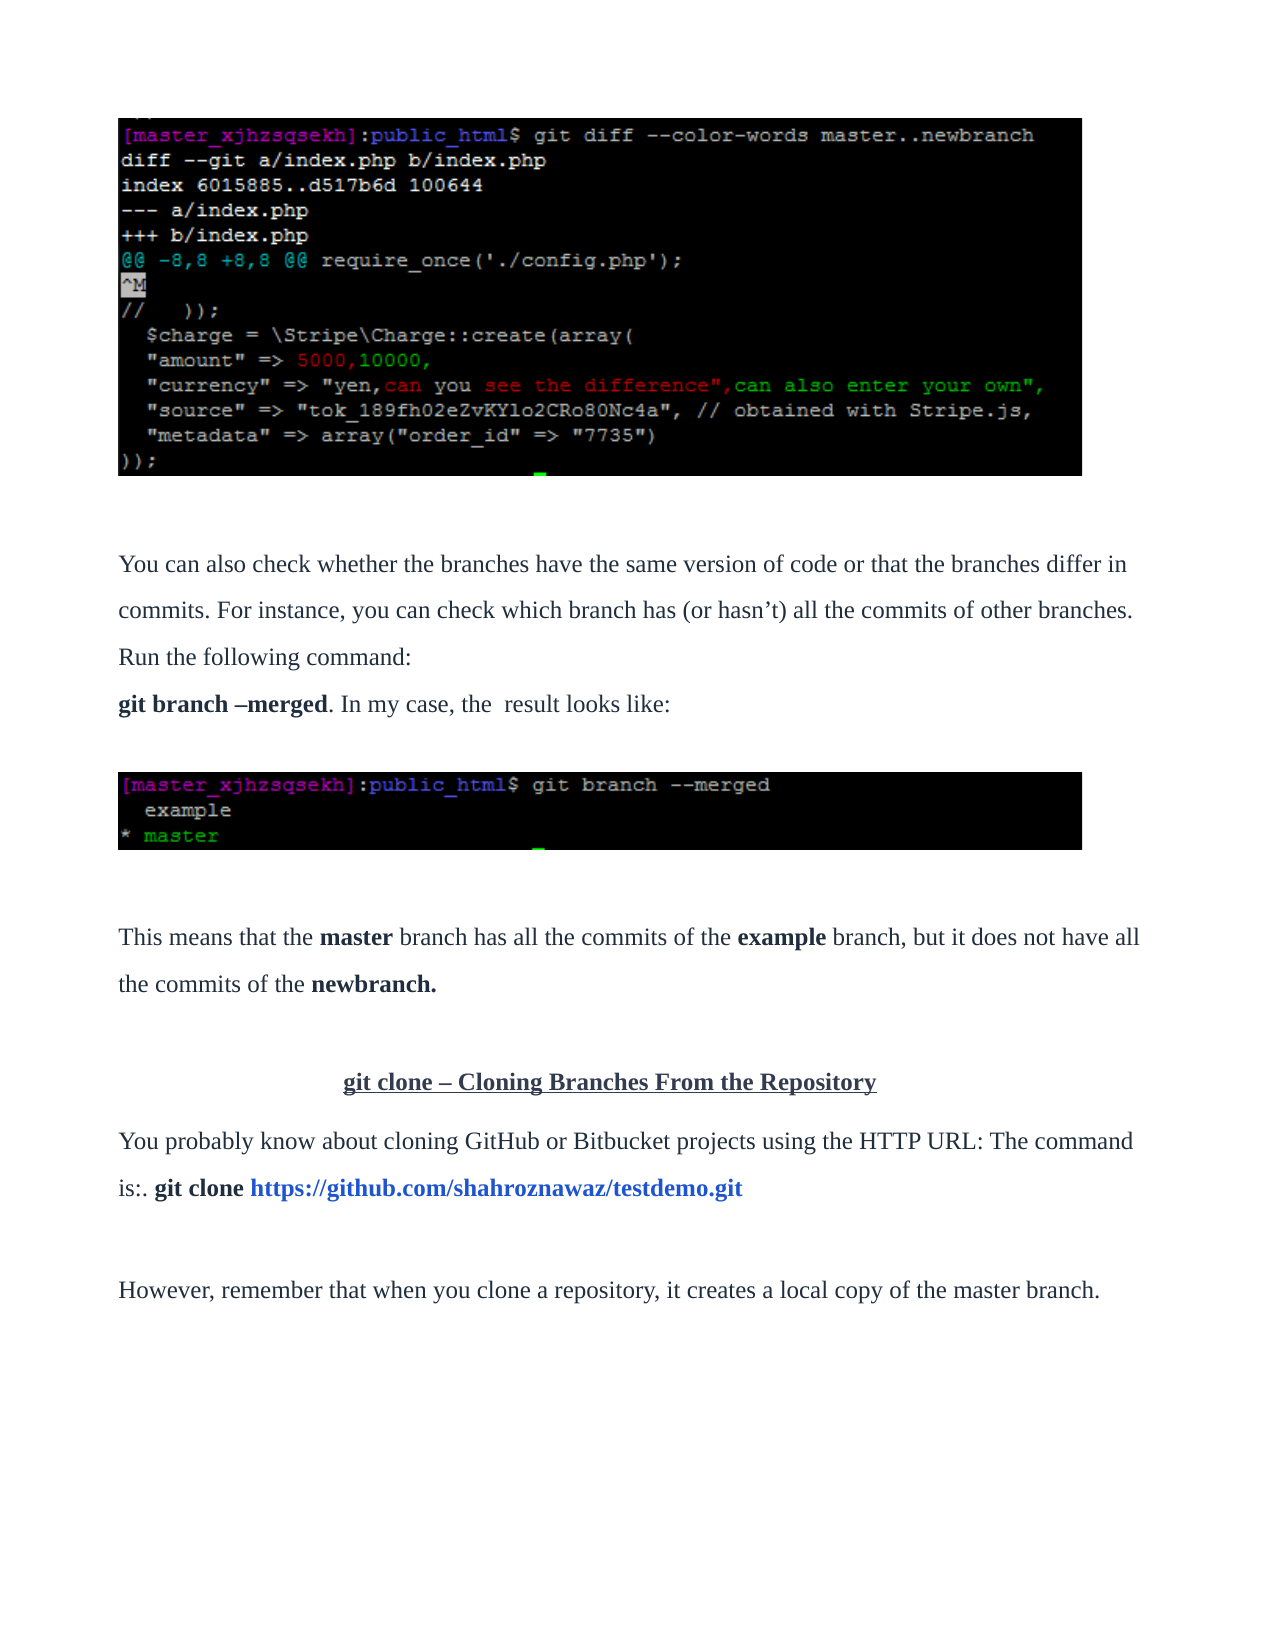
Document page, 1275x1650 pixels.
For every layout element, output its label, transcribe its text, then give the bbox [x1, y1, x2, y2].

text You can also check whether the branches have the same version of code or that the branches differ in commits. For instance, you can check which branch has (or hasn’t) all the commits of other branches. Run the following command: git branch –merged. In my case, the result looks like: [118, 531, 1157, 718]
picture [118, 772, 1083, 850]
text However, remember that when you clone a repository, it creates a local copy of the master branch. [118, 1257, 1157, 1304]
text You probably know about cloning GitHub or Bitbucket projects using the HTTP URL: The command is:. git clone https://github.com/shahroznawaz/testdemo.git [118, 1108, 1157, 1202]
text This means that the master branch has all the commits of the example branch, but it does not have all the commits of the newbranch. [118, 904, 1157, 998]
picture [118, 118, 1083, 476]
subtitle git clone – Cloning Branches From the Repository [343, 1067, 1157, 1096]
